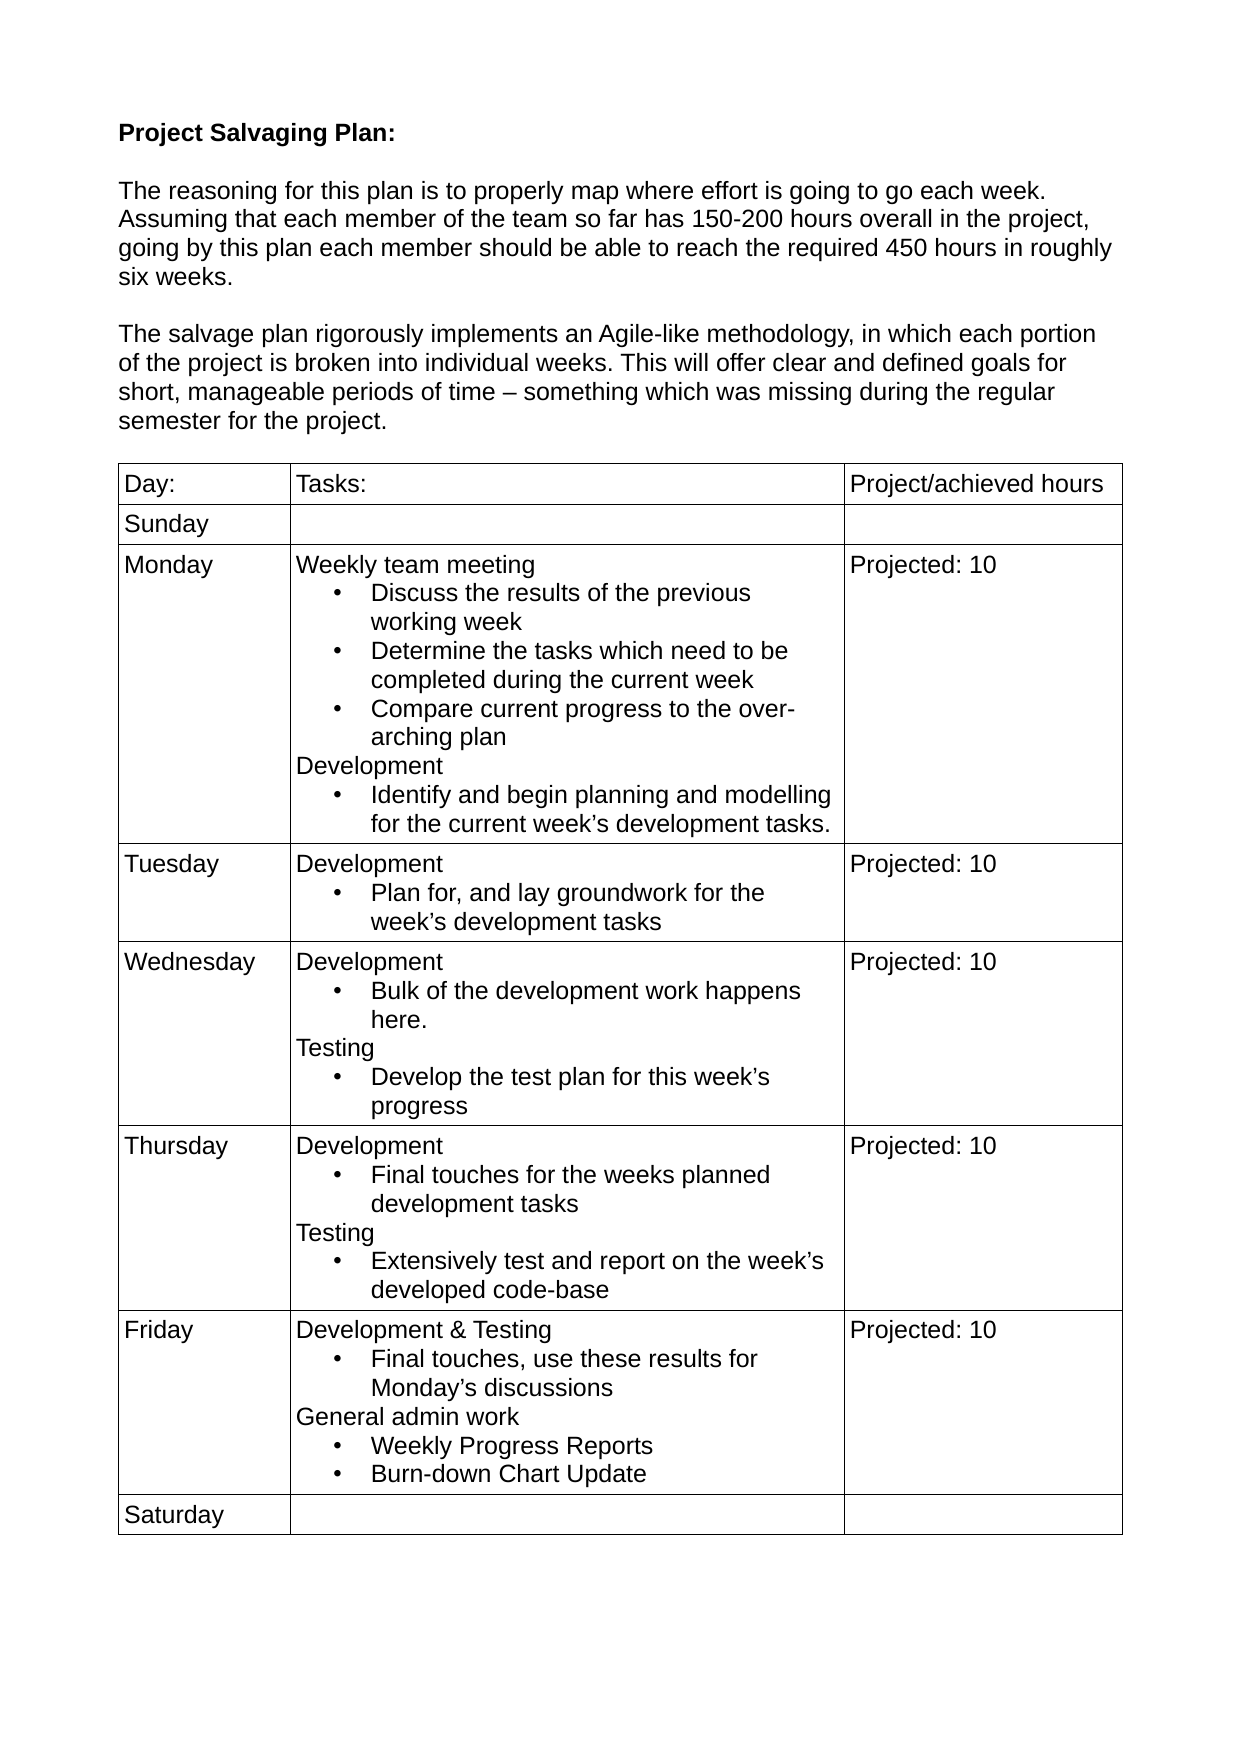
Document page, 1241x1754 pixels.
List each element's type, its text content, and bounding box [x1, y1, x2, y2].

table_cell Thursday [119, 1126, 290, 1310]
text The reasoning for this plan is to properly map where effort is going to go each week. Assuming that each member of the team so far has 150-200 hours overall in the project, going by this plan each member should be able to reach the required 450 hours in roughly six weeks. [118, 176, 1122, 291]
table_cell Tuesday [119, 844, 290, 941]
table_header Project/achieved hours [845, 464, 1122, 503]
table_cell Development Plan for, and lay groundwork for the week’s development tasks [291, 844, 844, 941]
table_header Day: [119, 464, 290, 503]
table_cell Friday [119, 1311, 290, 1494]
table_cell Projected: 10 [845, 1311, 1122, 1494]
table_cell [291, 505, 844, 544]
table_cell Wednesday [119, 942, 290, 1125]
table_cell Sunday [119, 505, 290, 544]
table_cell Development Bulk of the development work happens here. Testing Develop the test plan for this week’s progress [291, 942, 844, 1125]
text Project Salvaging Plan: [118, 118, 1122, 147]
table_cell Monday [119, 545, 290, 843]
table_cell Projected: 10 [845, 942, 1122, 1125]
table_cell [845, 505, 1122, 544]
table_cell [291, 1495, 844, 1534]
table_cell Projected: 10 [845, 844, 1122, 941]
table_cell Development Final touches for the weeks planned development tasks Testing Extensively test and report on the week’s developed code-base [291, 1126, 844, 1310]
text The salvage plan rigorously implements an Agile-like methodology, in which each portion of the project is broken into individual weeks. This will offer clear and defined goals for short, manageable periods of time – something which was missing during the regular semester for the project. [118, 319, 1122, 434]
table_cell Development & Testing Final touches, use these results for Monday’s discussions General admin work Weekly Progress Reports Burn-down Chart Update [291, 1311, 844, 1494]
table_cell Saturday [119, 1495, 290, 1534]
table_cell Projected: 10 [845, 545, 1122, 843]
table_cell [845, 1495, 1122, 1534]
table_cell Projected: 10 [845, 1126, 1122, 1310]
table_cell Weekly team meeting Discuss the results of the previous working week Determine the tasks which need to be completed during the current week Compare current progress to the over-arching plan Development Identify and begin planning and modelling for the current week’s development tasks. [291, 545, 844, 843]
table_header Tasks: [291, 464, 844, 503]
